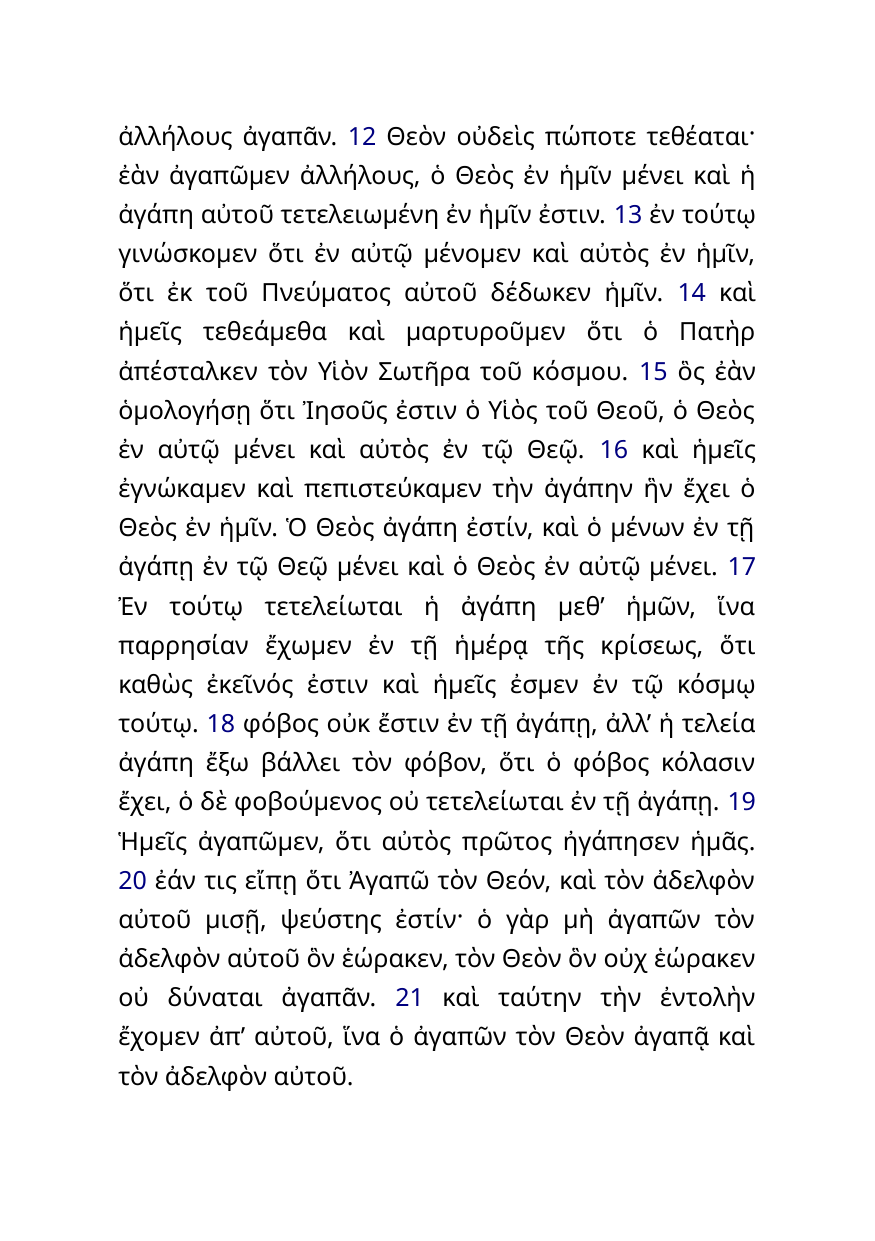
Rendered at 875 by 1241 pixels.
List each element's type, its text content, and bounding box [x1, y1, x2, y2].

text ἀλλήλους ἀγαπᾶν. 12 Θεὸν οὐδεὶς πώποτε τεθέαται· ἐὰν ἀγαπῶμεν ἀλλήλους, ὁ Θεὸς ἐν ἡμῖν μένει καὶ ἡ ἀγάπη αὐτοῦ τετελειωμένη ἐν ἡμῖν ἐστιν. 13 ἐν τούτῳ γινώσκομεν ὅτι ἐν αὐτῷ μένομεν καὶ αὐτὸς ἐν ἡμῖν, ὅτι ἐκ τοῦ Πνεύματος αὐτοῦ δέδωκεν ἡμῖν. 14 καὶ ἡμεῖς τεθεάμεθα καὶ μαρτυροῦμεν ὅτι ὁ Πατὴρ ἀπέσταλκεν τὸν Υἱὸν Σωτῆρα τοῦ κόσμου. 15 ὃς ἐὰν ὁμολογήσῃ ὅτι Ἰησοῦς ἐστιν ὁ Υἱὸς τοῦ Θεοῦ, ὁ Θεὸς ἐν αὐτῷ μένει καὶ αὐτὸς ἐν τῷ Θεῷ. 16 καὶ ἡμεῖς ἐγνώκαμεν καὶ πεπιστεύκαμεν τὴν ἀγάπην ἣν ἔχει ὁ Θεὸς ἐν ἡμῖν. Ὁ Θεὸς ἀγάπη ἐστίν, καὶ ὁ μένων ἐν τῇ ἀγάπῃ ἐν τῷ Θεῷ μένει καὶ ὁ Θεὸς ἐν αὐτῷ μένει. 17 Ἐν τούτῳ τετελείωται ἡ ἀγάπη μεθ’ ἡμῶν, ἵνα παρρησίαν ἔχωμεν ἐν τῇ ἡμέρᾳ τῆς κρίσεως, ὅτι καθὼς ἐκεῖνός ἐστιν καὶ ἡμεῖς ἐσμεν ἐν τῷ κόσμῳ τούτῳ. 18 φόβος οὐκ ἔστιν ἐν τῇ ἀγάπῃ, ἀλλ’ ἡ τελεία ἀγάπη ἔξω βάλλει τὸν φόβον, ὅτι ὁ φόβος κόλασιν ἔχει, ὁ δὲ φοβούμενος οὐ τετελείωται ἐν τῇ ἀγάπῃ. 19 Ἡμεῖς ἀγαπῶμεν, ὅτι αὐτὸς πρῶτος ἠγάπησεν ἡμᾶς. 20 ἐάν τις εἴπῃ ὅτι Ἀγαπῶ τὸν Θεόν, καὶ τὸν ἀδελφὸν αὐτοῦ μισῇ, ψεύστης ἐστίν· ὁ γὰρ μὴ ἀγαπῶν τὸν ἀδελφὸν αὐτοῦ ὃν ἑώρακεν, τὸν Θεὸν ὃν οὐχ ἑώρακεν οὐ δύναται ἀγαπᾶν. 21 καὶ ταύτην τὴν ἐντολὴν ἔχομεν ἀπ’ αὐτοῦ, ἵνα ὁ ἀγαπῶν τὸν Θεὸν ἀγαπᾷ καὶ τὸν ἀδελφὸν αὐτοῦ. [118, 118, 756, 1092]
